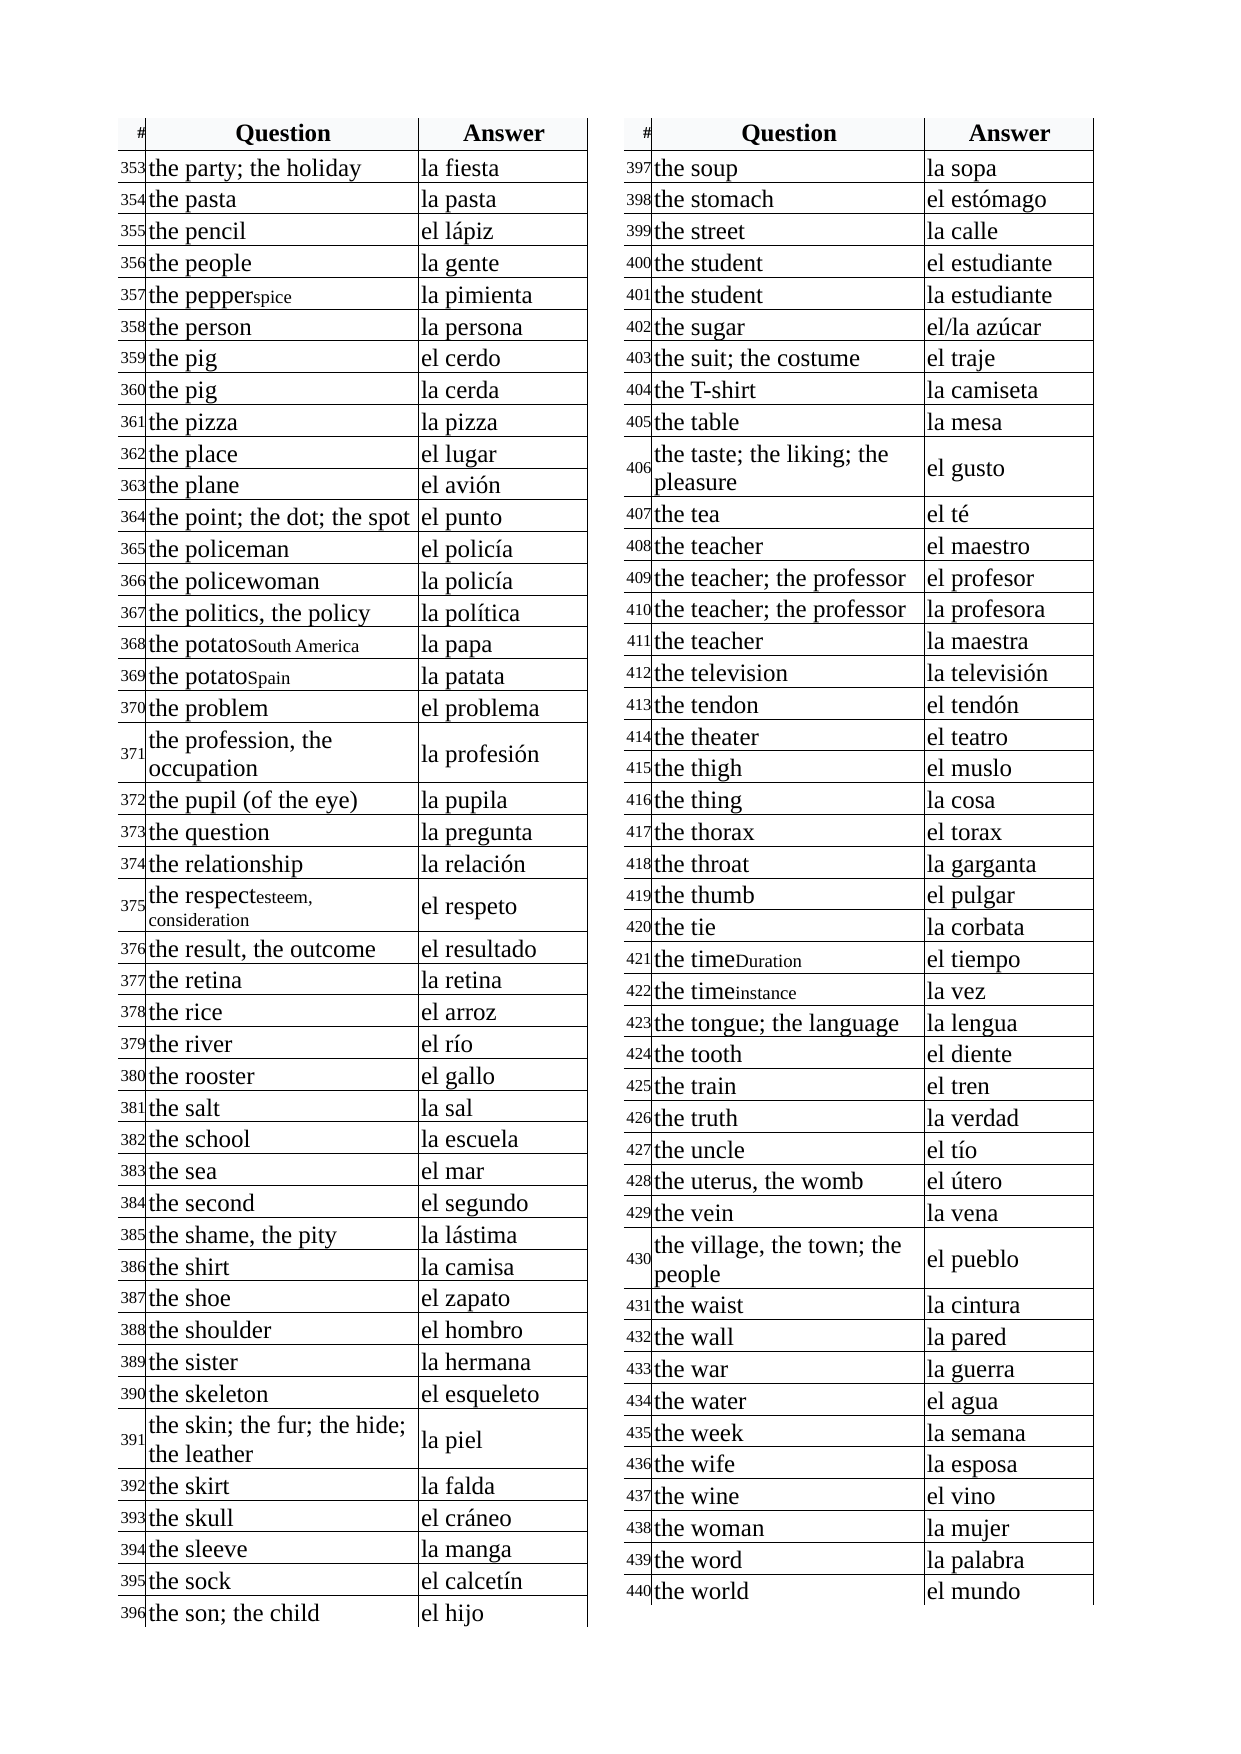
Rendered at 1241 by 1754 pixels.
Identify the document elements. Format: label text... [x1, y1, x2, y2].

table_cell the world [652, 1575, 924, 1605]
table_cell the pig [146, 373, 418, 404]
table_cell 375 [118, 879, 145, 931]
table_cell the tongue; the language [652, 1006, 924, 1036]
table_cell el teatro [925, 720, 1093, 750]
table_cell 430 [624, 1228, 651, 1287]
table_cell 367 [118, 596, 145, 626]
table_cell 377 [118, 964, 145, 994]
table_cell the village, the town; the people [652, 1228, 924, 1287]
table_cell 396 [118, 1596, 145, 1627]
table_cell el gallo [419, 1059, 587, 1090]
table_cell the vein [652, 1196, 924, 1227]
table_cell the respectesteem, consideration [146, 879, 418, 931]
table_cell 390 [118, 1377, 145, 1407]
table_cell la lástima [419, 1218, 587, 1248]
table_cell 400 [624, 246, 651, 277]
table_header Question [146, 118, 418, 150]
table_cell 357 [118, 278, 145, 309]
table_cell the shoulder [146, 1313, 418, 1344]
table_cell el tendón [925, 688, 1093, 719]
table_cell the policeman [146, 532, 418, 563]
table_cell 363 [118, 469, 145, 499]
table_cell the shame, the pity [146, 1218, 418, 1248]
table_cell la mesa [925, 405, 1093, 436]
table_cell the teacher [652, 529, 924, 560]
table_cell the taste; the liking; the pleasure [652, 437, 924, 496]
table_cell the uncle [652, 1133, 924, 1163]
table_cell la esposa [925, 1447, 1093, 1478]
table_cell el policía [419, 532, 587, 563]
table_cell the person [146, 310, 418, 340]
table_cell the wall [652, 1320, 924, 1351]
table_cell la papa [419, 627, 587, 658]
table_cell la retina [419, 964, 587, 994]
table_cell the thigh [652, 751, 924, 782]
table_cell the truth [652, 1101, 924, 1132]
table_cell 406 [624, 437, 651, 496]
table_cell 399 [624, 214, 651, 245]
table_cell la falda [419, 1469, 587, 1500]
table_cell the relationship [146, 847, 418, 877]
table_cell the timeinstance [652, 974, 924, 1004]
table_cell 362 [118, 437, 145, 467]
table_cell el estómago [925, 183, 1093, 213]
table_cell 354 [118, 183, 145, 213]
table_cell the question [146, 815, 418, 846]
table_cell the pizza [146, 405, 418, 436]
table_cell the student [652, 278, 924, 309]
table_cell la pared [925, 1320, 1093, 1351]
table_cell 413 [624, 688, 651, 719]
table_cell el té [925, 497, 1093, 528]
table_cell la profesión [419, 723, 587, 782]
table_cell 410 [624, 593, 651, 623]
table_cell 392 [118, 1469, 145, 1500]
table_cell la pupila [419, 783, 587, 814]
table_cell 369 [118, 659, 145, 690]
table_cell la pimienta [419, 278, 587, 309]
table_cell the second [146, 1186, 418, 1217]
table_cell the salt [146, 1091, 418, 1121]
table_cell the people [146, 246, 418, 277]
table_cell 370 [118, 691, 145, 722]
table_cell the pupil (of the eye) [146, 783, 418, 814]
table_cell the tendon [652, 688, 924, 719]
table_cell 412 [624, 656, 651, 687]
table_cell el segundo [419, 1186, 587, 1217]
table_cell the thorax [652, 815, 924, 846]
table_cell la calle [925, 214, 1093, 245]
table_cell el avión [419, 469, 587, 499]
table_cell the suit; the costume [652, 341, 924, 372]
table_cell the sugar [652, 310, 924, 340]
table_cell 359 [118, 341, 145, 372]
table_cell 398 [624, 183, 651, 213]
table_cell 385 [118, 1218, 145, 1248]
table_cell 436 [624, 1447, 651, 1478]
table_cell la relación [419, 847, 587, 877]
table_cell the sister [146, 1345, 418, 1376]
table_cell el traje [925, 341, 1093, 372]
table_cell 402 [624, 310, 651, 340]
table_cell la persona [419, 310, 587, 340]
table_header # [118, 118, 145, 150]
table_cell the policewoman [146, 564, 418, 594]
table_cell the river [146, 1027, 418, 1058]
table_cell 403 [624, 341, 651, 372]
table_cell el punto [419, 500, 587, 531]
table_header Answer [925, 118, 1093, 150]
table_cell the thing [652, 783, 924, 814]
table_cell the shoe [146, 1281, 418, 1312]
table_cell 432 [624, 1320, 651, 1351]
table_cell the potatoSouth America [146, 627, 418, 658]
table_cell 358 [118, 310, 145, 340]
table_cell el zapato [419, 1281, 587, 1312]
table_cell 371 [118, 723, 145, 782]
table_cell the wife [652, 1447, 924, 1478]
table_cell la estudiante [925, 278, 1093, 309]
table_cell the train [652, 1069, 924, 1100]
table_cell 366 [118, 564, 145, 594]
table_cell the word [652, 1543, 924, 1573]
table_cell el hijo [419, 1596, 587, 1627]
table_cell la vena [925, 1196, 1093, 1227]
table_cell 383 [118, 1154, 145, 1185]
table_cell the potatoSpain [146, 659, 418, 690]
table_cell el/la azúcar [925, 310, 1093, 340]
table_cell the plane [146, 469, 418, 499]
table_cell the rice [146, 995, 418, 1026]
table_cell 422 [624, 974, 651, 1004]
table_cell the pig [146, 341, 418, 372]
table_cell 407 [624, 497, 651, 528]
table_cell the point; the dot; the spot [146, 500, 418, 531]
table_cell the student [652, 246, 924, 277]
table_cell the retina [146, 964, 418, 994]
table_cell the skin; the fur; the hide; the leather [146, 1409, 418, 1468]
table_cell la piel [419, 1409, 587, 1468]
table_cell the profession, the occupation [146, 723, 418, 782]
table_cell 440 [624, 1575, 651, 1605]
table_cell the skeleton [146, 1377, 418, 1407]
table_cell 382 [118, 1122, 145, 1153]
table_cell 397 [624, 151, 651, 182]
table_cell the son; the child [146, 1596, 418, 1627]
table_cell 353 [118, 151, 145, 182]
table_cell the throat [652, 847, 924, 877]
table_cell 438 [624, 1511, 651, 1542]
table_cell the war [652, 1352, 924, 1383]
table_cell the woman [652, 1511, 924, 1542]
table_cell the soup [652, 151, 924, 182]
table_cell la verdad [925, 1101, 1093, 1132]
table_cell 361 [118, 405, 145, 436]
table_cell the television [652, 656, 924, 687]
table_cell 435 [624, 1416, 651, 1446]
table_cell 381 [118, 1091, 145, 1121]
table_cell 368 [118, 627, 145, 658]
table_cell 424 [624, 1037, 651, 1068]
table_cell la hermana [419, 1345, 587, 1376]
table_cell el muslo [925, 751, 1093, 782]
table_cell la manga [419, 1532, 587, 1563]
table_cell la fiesta [419, 151, 587, 182]
table_cell 355 [118, 214, 145, 245]
table_cell the tea [652, 497, 924, 528]
table_cell la palabra [925, 1543, 1093, 1573]
table_cell the tooth [652, 1037, 924, 1068]
table_cell 409 [624, 561, 651, 592]
table_cell el estudiante [925, 246, 1093, 277]
table_cell the teacher [652, 624, 924, 655]
table_cell 417 [624, 815, 651, 846]
table_cell el pulgar [925, 879, 1093, 909]
table_cell la cintura [925, 1289, 1093, 1319]
table_cell el cráneo [419, 1501, 587, 1531]
table_cell the politics, the policy [146, 596, 418, 626]
table_cell the teacher; the professor [652, 593, 924, 623]
table_cell 393 [118, 1501, 145, 1531]
table_cell 420 [624, 910, 651, 941]
table_cell the theater [652, 720, 924, 750]
table_cell la lengua [925, 1006, 1093, 1036]
table_cell el lápiz [419, 214, 587, 245]
table_cell 429 [624, 1196, 651, 1227]
table_cell the pasta [146, 183, 418, 213]
table_cell la escuela [419, 1122, 587, 1153]
table_cell the pencil [146, 214, 418, 245]
table_cell 437 [624, 1479, 651, 1510]
table_cell 365 [118, 532, 145, 563]
table_cell el tío [925, 1133, 1093, 1163]
table_cell 384 [118, 1186, 145, 1217]
table_cell 434 [624, 1384, 651, 1414]
table_cell el útero [925, 1165, 1093, 1195]
table_cell 356 [118, 246, 145, 277]
table_cell 372 [118, 783, 145, 814]
table_cell the party; the holiday [146, 151, 418, 182]
table_cell the problem [146, 691, 418, 722]
table_cell el mar [419, 1154, 587, 1185]
table_cell la gente [419, 246, 587, 277]
table_cell the water [652, 1384, 924, 1414]
table_cell the street [652, 214, 924, 245]
table_cell 376 [118, 932, 145, 963]
table_cell la pizza [419, 405, 587, 436]
table_cell 386 [118, 1250, 145, 1280]
table_cell el río [419, 1027, 587, 1058]
table_cell the sleeve [146, 1532, 418, 1563]
table_cell el diente [925, 1037, 1093, 1068]
table_cell the sea [146, 1154, 418, 1185]
table_cell 428 [624, 1165, 651, 1195]
table_cell la pasta [419, 183, 587, 213]
table_cell la semana [925, 1416, 1093, 1446]
table_cell 414 [624, 720, 651, 750]
table_cell the thumb [652, 879, 924, 909]
table_cell 391 [118, 1409, 145, 1468]
table_cell 387 [118, 1281, 145, 1312]
table_cell 425 [624, 1069, 651, 1100]
table_cell la cerda [419, 373, 587, 404]
table_cell 427 [624, 1133, 651, 1163]
table_cell the stomach [652, 183, 924, 213]
table_cell 419 [624, 879, 651, 909]
table_cell la vez [925, 974, 1093, 1004]
table_cell 426 [624, 1101, 651, 1132]
table_cell the week [652, 1416, 924, 1446]
table_cell la patata [419, 659, 587, 690]
table_cell 380 [118, 1059, 145, 1090]
table_cell 416 [624, 783, 651, 814]
table_cell the waist [652, 1289, 924, 1319]
table_cell 408 [624, 529, 651, 560]
table_cell 431 [624, 1289, 651, 1319]
table_cell 389 [118, 1345, 145, 1376]
table_cell 405 [624, 405, 651, 436]
table_cell 404 [624, 373, 651, 404]
table_cell the T-shirt [652, 373, 924, 404]
table_cell la garganta [925, 847, 1093, 877]
table_cell la mujer [925, 1511, 1093, 1542]
table_cell the shirt [146, 1250, 418, 1280]
table_cell la policía [419, 564, 587, 594]
table_cell la cosa [925, 783, 1093, 814]
table_cell la sopa [925, 151, 1093, 182]
table_cell el agua [925, 1384, 1093, 1414]
table_cell the place [146, 437, 418, 467]
table_cell the sock [146, 1564, 418, 1595]
table_cell 421 [624, 942, 651, 973]
table_cell la televisión [925, 656, 1093, 687]
table_cell 415 [624, 751, 651, 782]
table_cell the pepperspice [146, 278, 418, 309]
table_header Answer [419, 118, 587, 150]
table_cell the rooster [146, 1059, 418, 1090]
table_cell the tie [652, 910, 924, 941]
table_cell the teacher; the professor [652, 561, 924, 592]
table_cell the uterus, the womb [652, 1165, 924, 1195]
table_cell 423 [624, 1006, 651, 1036]
table_cell el lugar [419, 437, 587, 467]
table_cell el calcetín [419, 1564, 587, 1595]
table_cell el hombro [419, 1313, 587, 1344]
table_cell el tren [925, 1069, 1093, 1100]
table_cell el gusto [925, 437, 1093, 496]
table_cell el maestro [925, 529, 1093, 560]
table_cell la maestra [925, 624, 1093, 655]
table_cell el arroz [419, 995, 587, 1026]
table_cell 439 [624, 1543, 651, 1573]
table_cell el tiempo [925, 942, 1093, 973]
table_cell 433 [624, 1352, 651, 1383]
table_cell el problema [419, 691, 587, 722]
table_cell el torax [925, 815, 1093, 846]
table_cell el resultado [419, 932, 587, 963]
table_header Question [652, 118, 924, 150]
table_cell 360 [118, 373, 145, 404]
table_cell 411 [624, 624, 651, 655]
table_cell 395 [118, 1564, 145, 1595]
table_cell la guerra [925, 1352, 1093, 1383]
table_cell el respeto [419, 879, 587, 931]
table_cell el profesor [925, 561, 1093, 592]
table_cell la política [419, 596, 587, 626]
table_cell el esqueleto [419, 1377, 587, 1407]
table_cell 394 [118, 1532, 145, 1563]
table_cell 388 [118, 1313, 145, 1344]
table_cell la corbata [925, 910, 1093, 941]
table_cell la pregunta [419, 815, 587, 846]
table_cell 378 [118, 995, 145, 1026]
table_cell 401 [624, 278, 651, 309]
table_cell the timeDuration [652, 942, 924, 973]
table_cell 379 [118, 1027, 145, 1058]
table_cell el mundo [925, 1575, 1093, 1605]
table_cell the table [652, 405, 924, 436]
table_cell la camiseta [925, 373, 1093, 404]
table_cell the skull [146, 1501, 418, 1531]
table_header # [624, 118, 651, 150]
table_cell 374 [118, 847, 145, 877]
table_cell the school [146, 1122, 418, 1153]
table_cell 373 [118, 815, 145, 846]
table_cell 418 [624, 847, 651, 877]
table_cell la profesora [925, 593, 1093, 623]
table_cell the wine [652, 1479, 924, 1510]
table_cell el vino [925, 1479, 1093, 1510]
table_cell 364 [118, 500, 145, 531]
table_cell el cerdo [419, 341, 587, 372]
table_cell la camisa [419, 1250, 587, 1280]
table_cell the skirt [146, 1469, 418, 1500]
table_cell la sal [419, 1091, 587, 1121]
table_cell the result, the outcome [146, 932, 418, 963]
table_cell el pueblo [925, 1228, 1093, 1287]
